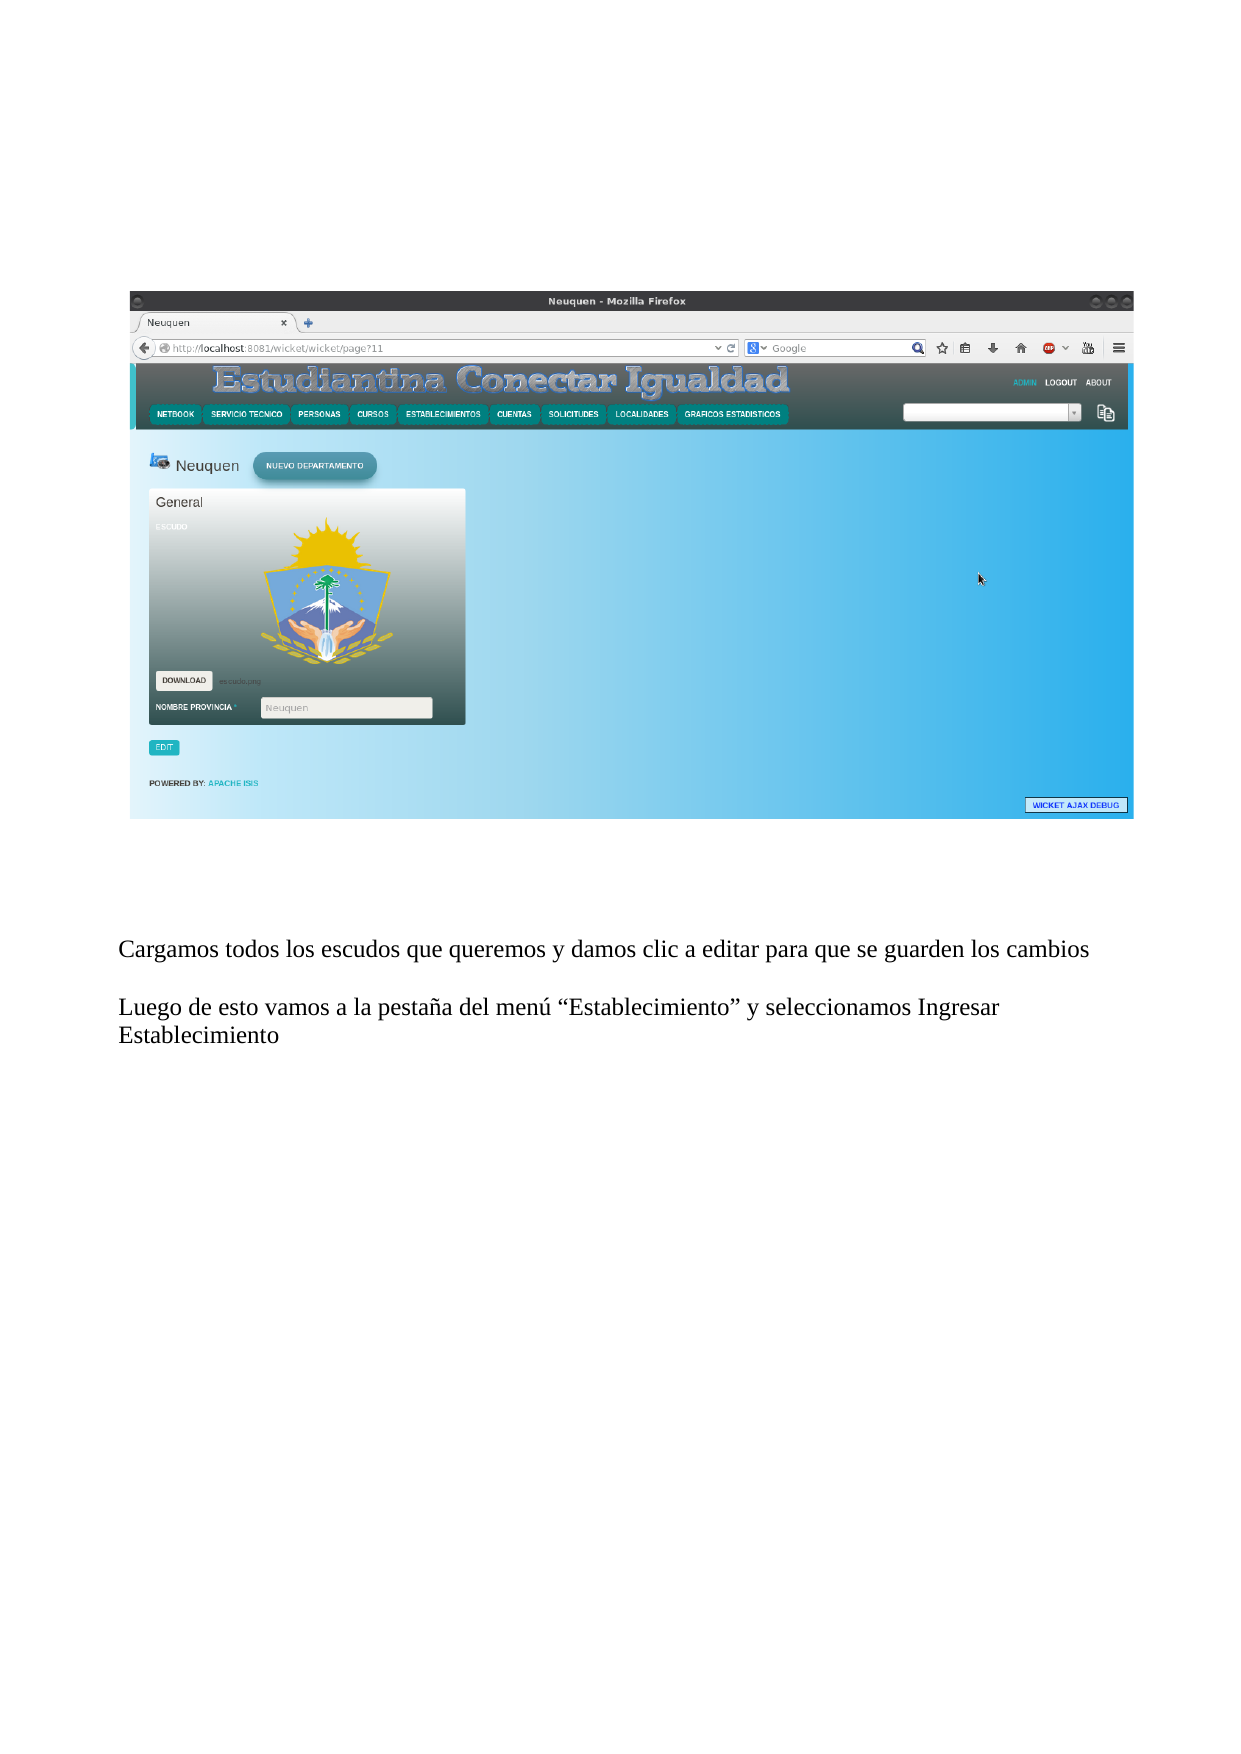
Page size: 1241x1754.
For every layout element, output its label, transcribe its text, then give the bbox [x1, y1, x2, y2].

text Cargamos todos los escudos que queremos y damos clic a editar para que se guarden los cambios [118, 934, 1122, 963]
text Luego de esto vamos a la pestaña del menú “Establecimiento” y seleccionamos Ingresar Establecimiento [118, 992, 1122, 1049]
picture [129, 291, 1134, 819]
